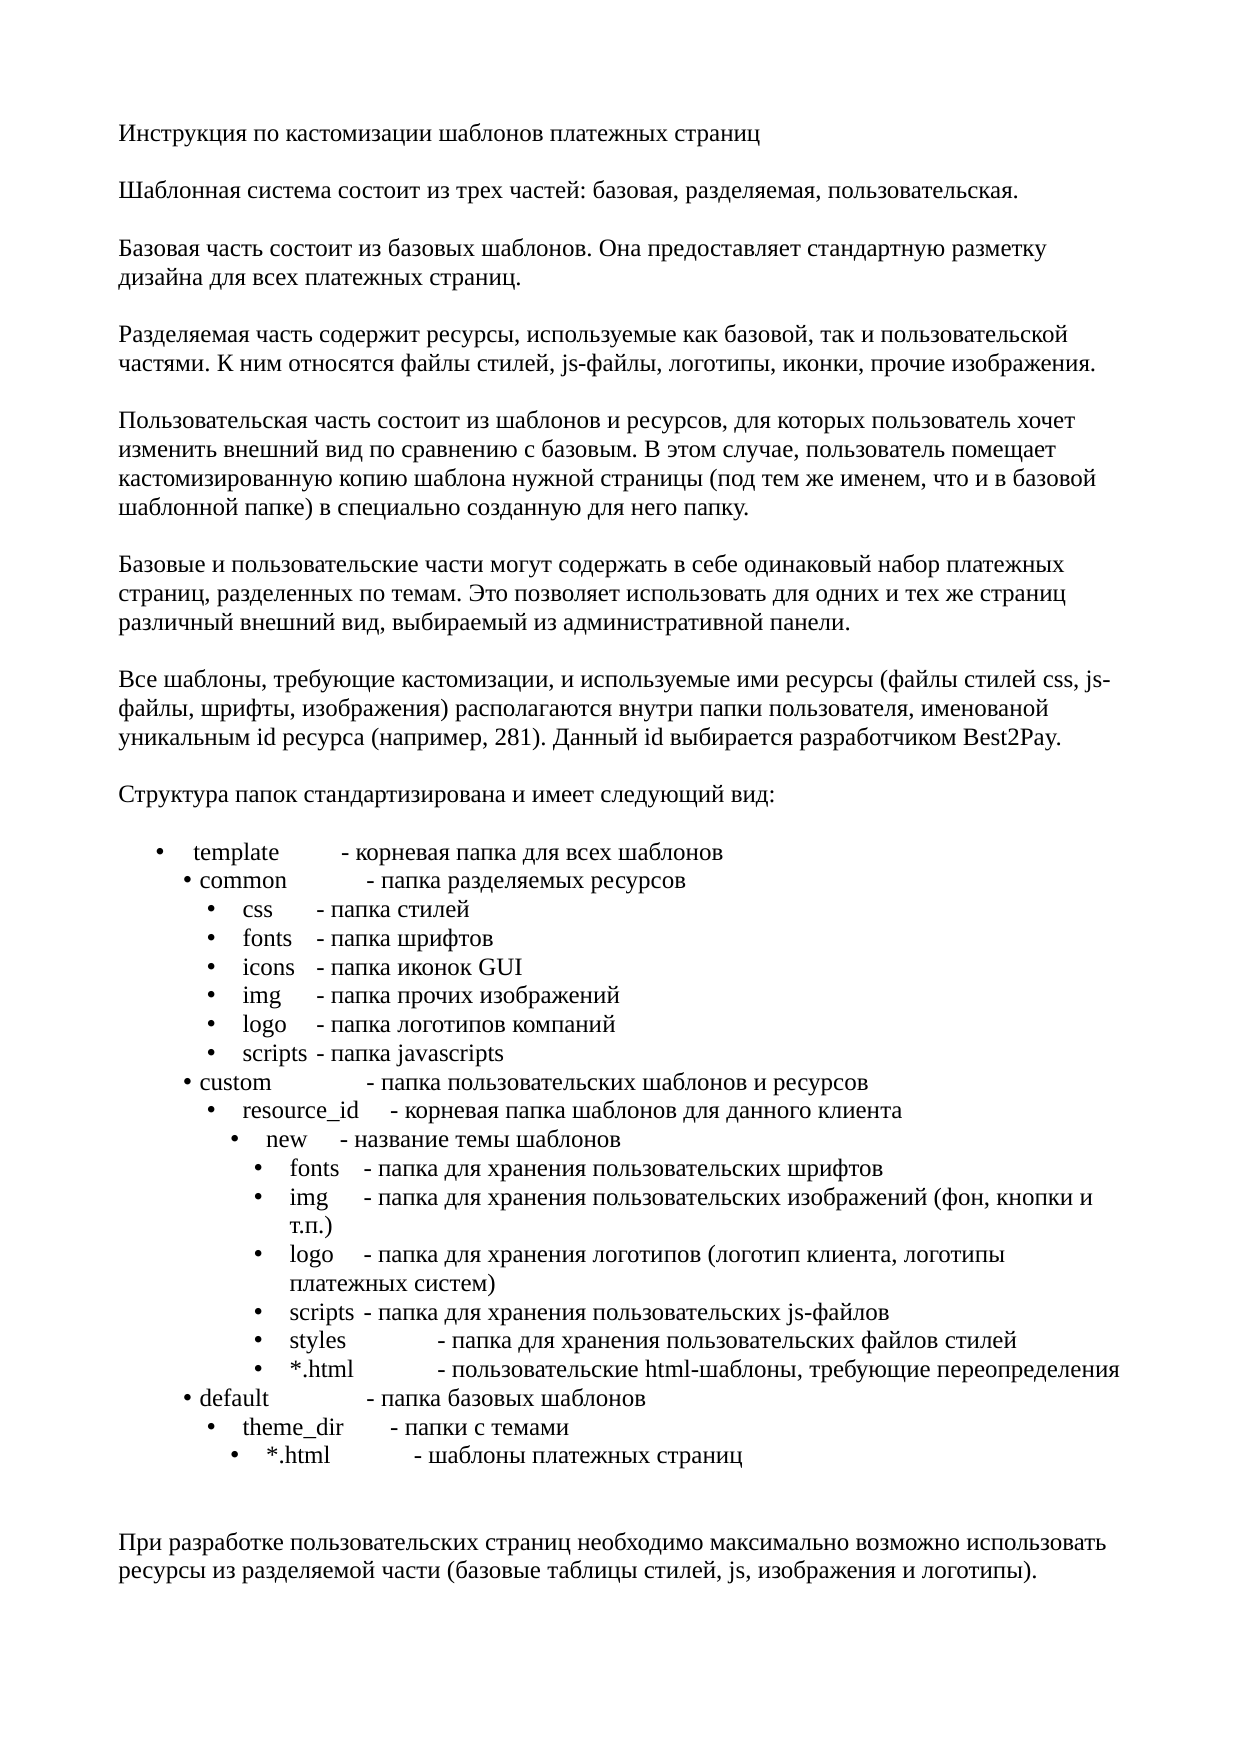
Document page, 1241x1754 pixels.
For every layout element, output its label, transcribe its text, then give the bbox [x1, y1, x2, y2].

list common - папка разделяемых ресурсов [183, 866, 1122, 894]
list img - папка прочих изображений [207, 981, 1122, 1009]
list logo - папка логотипов компаний [207, 1009, 1122, 1038]
list new - название темы шаблонов [230, 1124, 1122, 1153]
list logo - папка для хранения логотипов (логотип клиента, логотипы платежных систем) [254, 1239, 1122, 1297]
text Все шаблоны, требующие кастомизации, и используемые ими ресурсы (файлы стилей css, js-файлы, шрифты, изображения) располагаются внутри папки пользователя, именованой уникальным id ресурса (например, 281). Данный id выбирается разработчиком Best2Pay. [118, 664, 1122, 751]
text При разработке пользовательских страниц необходимо максимально возможно использовать ресурсы из разделяемой части (базовые таблицы стилей, js, изображения и логотипы). [118, 1527, 1122, 1584]
list icons - папка иконок GUI [207, 952, 1122, 981]
list template - корневая папка для всех шаблонов [156, 837, 1122, 866]
text Разделяемая часть содержит ресурсы, используемые как базовой, так и пользовательской частями. К ним относятся файлы стилей, js-файлы, логотипы, иконки, прочие изображения. [118, 319, 1122, 377]
list css - папка стилей [207, 894, 1122, 923]
text Базовая часть состоит из базовых шаблонов. Она предоставляет стандартную разметку дизайна для всех платежных страниц. [118, 233, 1122, 291]
text Структура папок стандартизирована и имеет следующий вид: [118, 779, 1122, 808]
list theme_dir - папки с темами [207, 1412, 1122, 1441]
list resource_id - корневая папка шаблонов для данного клиента [207, 1096, 1122, 1124]
text Шаблонная система состоит из трех частей: базовая, разделяемая, пользовательская. [118, 176, 1122, 204]
text Пользовательская часть состоит из шаблонов и ресурсов, для которых пользователь хочет изменить внешний вид по сравнению с базовым. В этом случае, пользователь помещает кастомизированную копию шаблона нужной страницы (под тем же именем, что и в базовой шаблонной папке) в специально созданную для него папку. [118, 406, 1122, 521]
list *.html - пользовательские html-шаблоны, требующие переопределения [254, 1354, 1122, 1383]
list scripts - папка для хранения пользовательских js-файлов [254, 1297, 1122, 1326]
list custom - папка пользовательских шаблонов и ресурсов [183, 1067, 1122, 1096]
list *.html - шаблоны платежных страниц [230, 1441, 1122, 1469]
list default - папка базовых шаблонов [183, 1383, 1122, 1412]
text Инструкция по кастомизации шаблонов платежных страниц [118, 118, 1122, 147]
list fonts - папка для хранения пользовательских шрифтов [254, 1153, 1122, 1182]
text Базовые и пользовательские части могут содержать в себе одинаковый набор платежных страниц, разделенных по темам. Это позволяет использовать для одних и тех же страниц различный внешний вид, выбираемый из административной панели. [118, 549, 1122, 636]
list img - папка для хранения пользовательских изображений (фон, кнопки и т.п.) [254, 1182, 1122, 1239]
list fonts - папка шрифтов [207, 923, 1122, 952]
list styles - папка для хранения пользовательских файлов стилей [254, 1326, 1122, 1354]
list scripts - папка javascripts [207, 1038, 1122, 1067]
